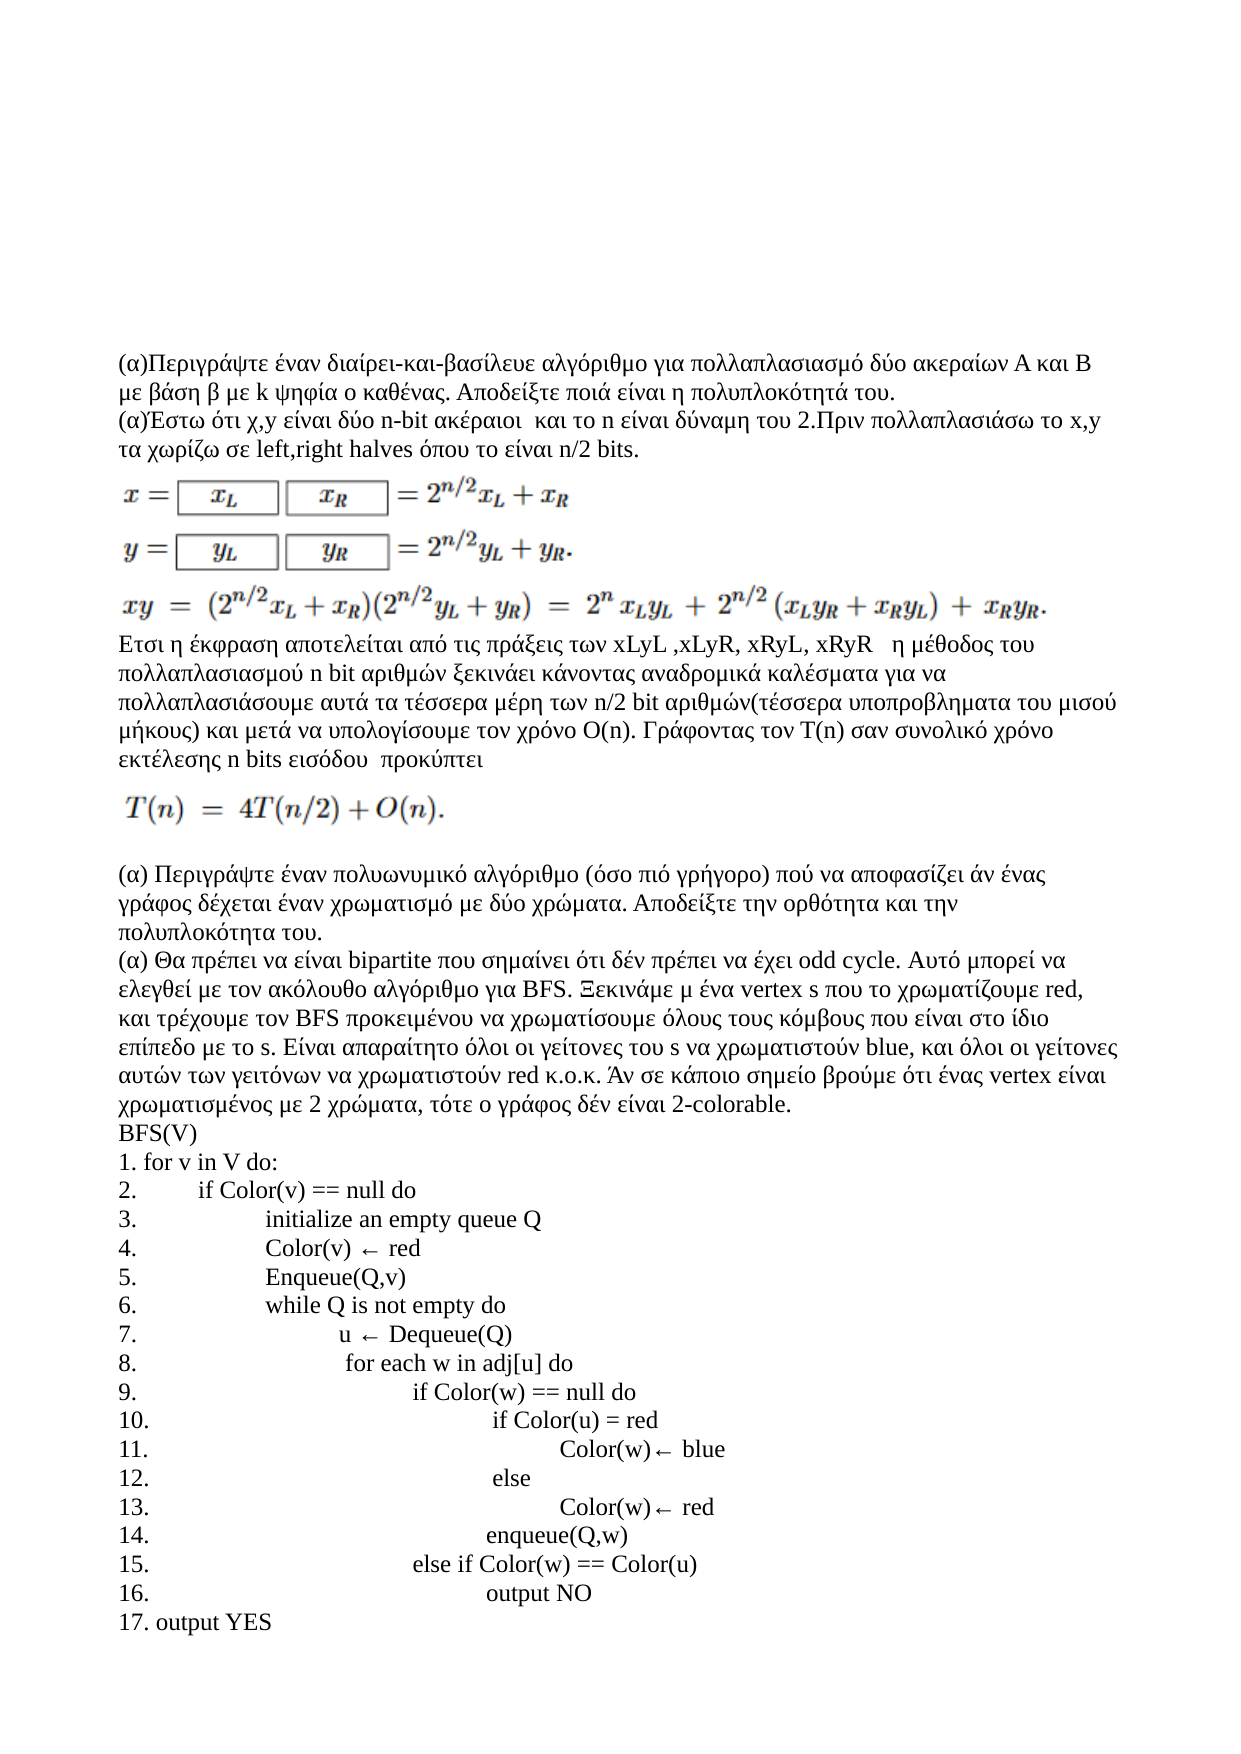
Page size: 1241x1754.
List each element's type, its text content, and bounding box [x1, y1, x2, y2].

text 10. if Color(u) = red [118, 1406, 1122, 1434]
text 2. if Color(v) == null do [118, 1176, 1122, 1204]
text (α) Θα πρέπει να είναι bipartite που σημαίνει ότι δέν πρέπει να έχει odd cycle. Αυτό μπορεί να ελεγθεί με τον ακόλουθo αλγόριθμο για BFS. Ξεκινάμε μ ένα vertex s που το χρωματίζουμε red, και τρέχουμε τον BFS προκειμένου να χρωματίσουμε όλους τους κόμβους που είναι στο ίδιο επίπεδο με το s. Είναι απαραίτητο όλοι οι γείτονες του s να χρωματιστούν blue, και όλοι οι γείτονες αυτών των γειτόνων να χρωματιστούν red κ.ο.κ. Άν σε κάποιο σημείο βρούμε ότι ένας vertex είναι χρωματισμένος με 2 χρώματα, τότε ο γράφος δέν είναι 2-colorable. [118, 946, 1122, 1118]
text 12. else [118, 1463, 1122, 1492]
text 7. u ← Dequeue(Q) [118, 1319, 1122, 1348]
text 15. else if Color(w) == Color(u) [118, 1549, 1122, 1578]
text BFS(V) [118, 1118, 1122, 1147]
text 3. initialize an empty queue Q [118, 1204, 1122, 1233]
text Eτσι η έκφραση αποτελείται από τις πράξεις των xLyL ,xLyR, xRyL, xRyR η μέθοδος του πολλαπλασιασμού n bit αριθμών ξεκινάει κάνοντας αναδρομικά καλέσματα για να πολλαπλασιάσουμε αυτά τα τέσσερα μέρη των n/2 bit αριθμών(τέσσερα υποπροβληματα του μισού μήκους) και μετά να υπολογίσουμε τον χρόνο Ο(n). Γράφοντας τον Τ(n) σαν συνολικό χρόνο εκτέλεσης n bits εισόδου προκύπτει [118, 549, 1122, 773]
picture [120, 773, 486, 845]
text 5. Enqueue(Q,v) [118, 1262, 1122, 1291]
text 13. Color(w)← red [118, 1492, 1122, 1521]
text 14. enqueue(Q,w) [118, 1521, 1122, 1549]
text 9. if Color(w) == null do [118, 1377, 1122, 1406]
text 6. while Q is not empty do [118, 1291, 1122, 1319]
text (α)Έστω ότι χ,y είναι δύο n-bit ακέραιοι και το n είναι δύναμη του 2.Πριν πολλαπλασιάσω το x,y τα χωρίζω σε left,right halves όπου το είναι n/2 bits. [118, 406, 1122, 463]
text 4. Color(v) ← red [118, 1233, 1122, 1262]
text 8. for each w in adj[u] do [118, 1348, 1122, 1377]
text (α) Περιγράψτε έναν πολυωνυμικό αλγόριθμο (όσο πιό γρήγορο) πού να αποφασίζει άν ένας γράφος δέχεται έναν χρωματισμό με δύο χρώματα. Αποδείξτε την ορθότητα και την πολυπλοκότητα του. [118, 859, 1122, 946]
picture [90, 471, 1054, 630]
text 11. Color(w)← blue [118, 1434, 1122, 1463]
text (α)Περιγράψτε έναν διαίρει-και-βασίλευε αλγόριθμο για πολλαπλασιασμό δύο ακεραίων Α και Β με βάση β με k ψηφία ο καθένας. Αποδείξτε ποιά είναι η πολυπλοκότητά του. [118, 348, 1122, 406]
text 1. for v in V do: [118, 1147, 1122, 1176]
text 16. output NO [118, 1578, 1122, 1607]
text 17. output YES [118, 1607, 1122, 1636]
